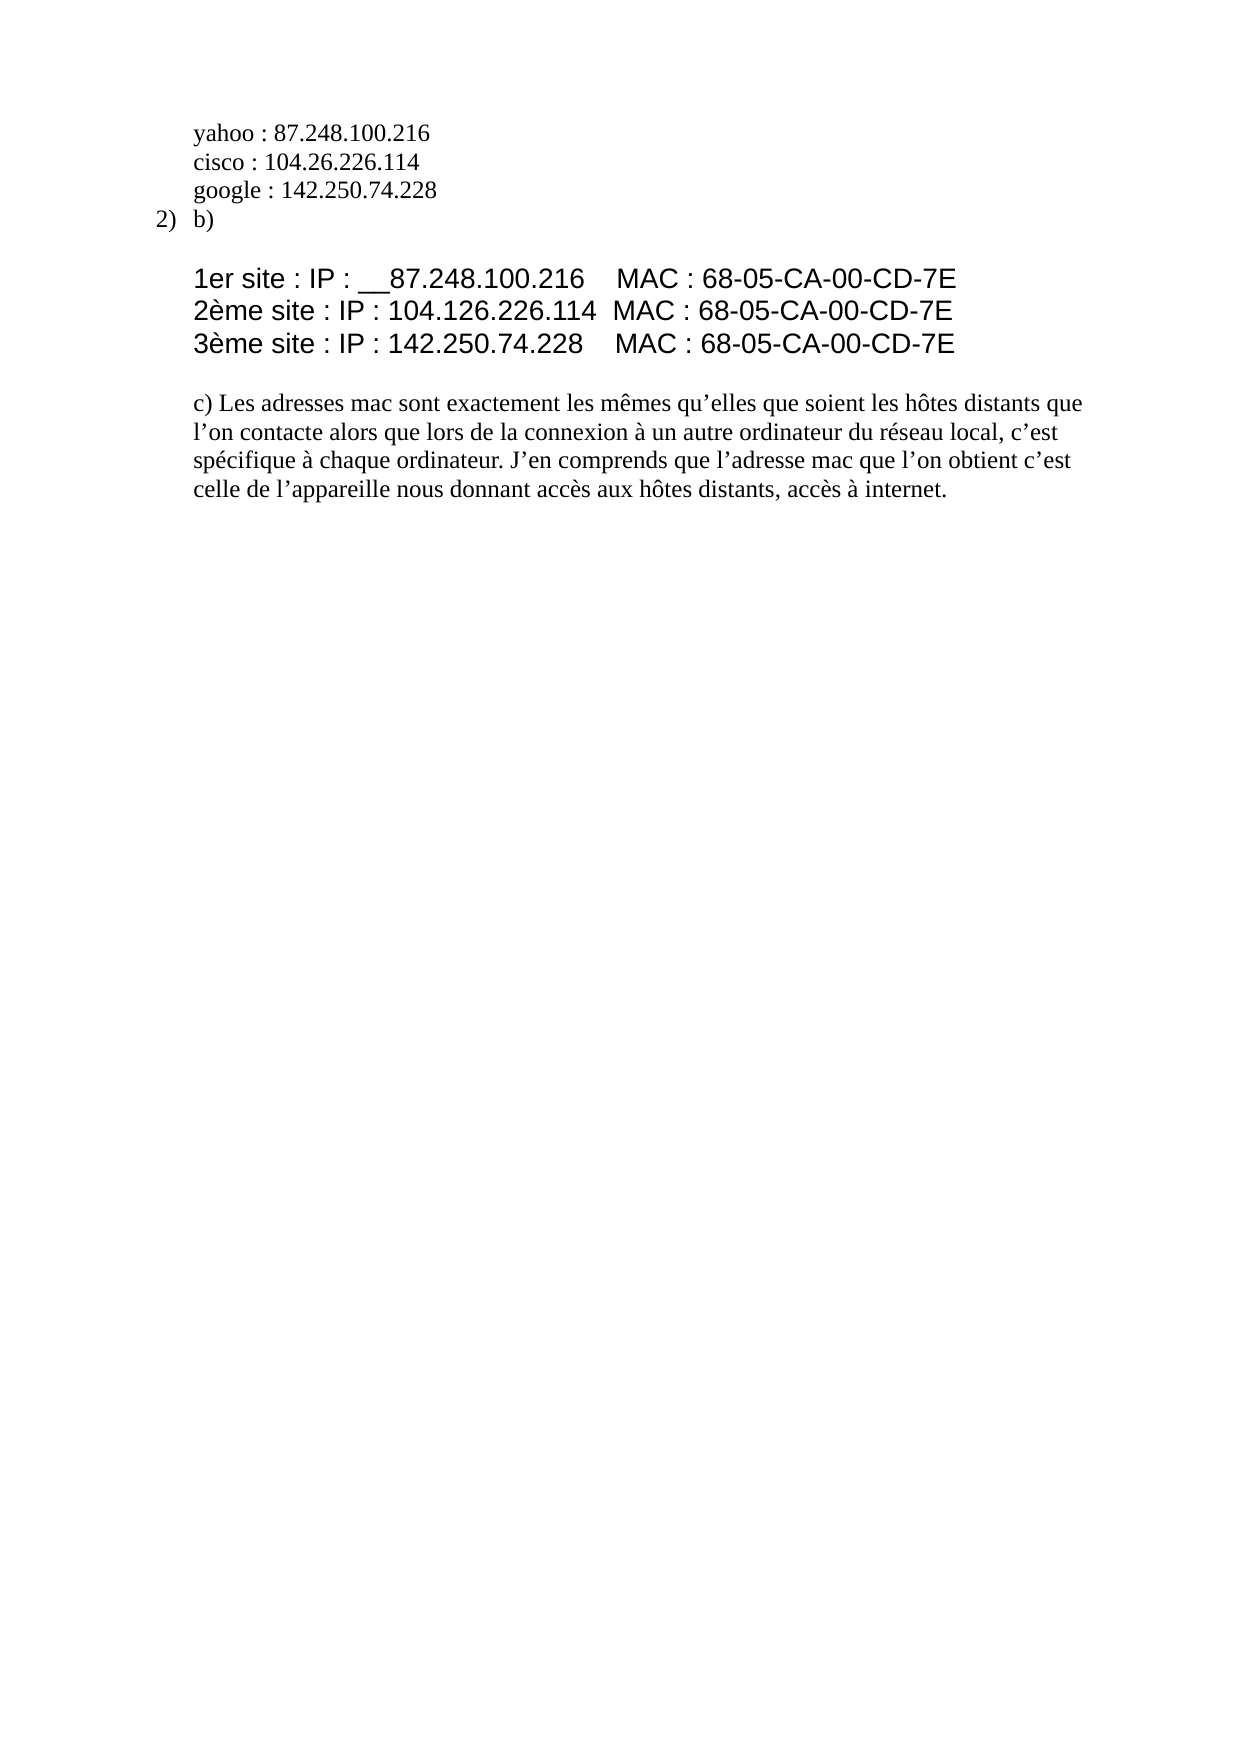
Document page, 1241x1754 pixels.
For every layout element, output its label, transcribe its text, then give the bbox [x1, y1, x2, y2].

text c) Les adresses mac sont exactement les mêmes qu’elles que soient les hôtes distants que l’on contacte alors que lors de la connexion à un autre ordinateur du réseau local, c’est spécifique à chaque ordinateur. J’en comprends que l’adresse mac que l’on obtient c’est celle de l’appareille nous donnant accès aux hôtes distants, accès à internet. [193, 388, 1122, 503]
text 1er site : IP : __87.248.100.216 MAC : 68-05-CA-00-CD-7E 2ème site : IP : 104.126.226.114 MAC : 68-05-CA-00-CD-7E 3ème site : IP : 142.250.74.228 MAC : 68-05-CA-00-CD-7E [193, 262, 1122, 359]
text yahoo : 87.248.100.216 [193, 118, 1122, 147]
list b) [156, 204, 1122, 233]
text cisco : 104.26.226.114 [193, 147, 1122, 176]
text google : 142.250.74.228 [193, 176, 1122, 204]
